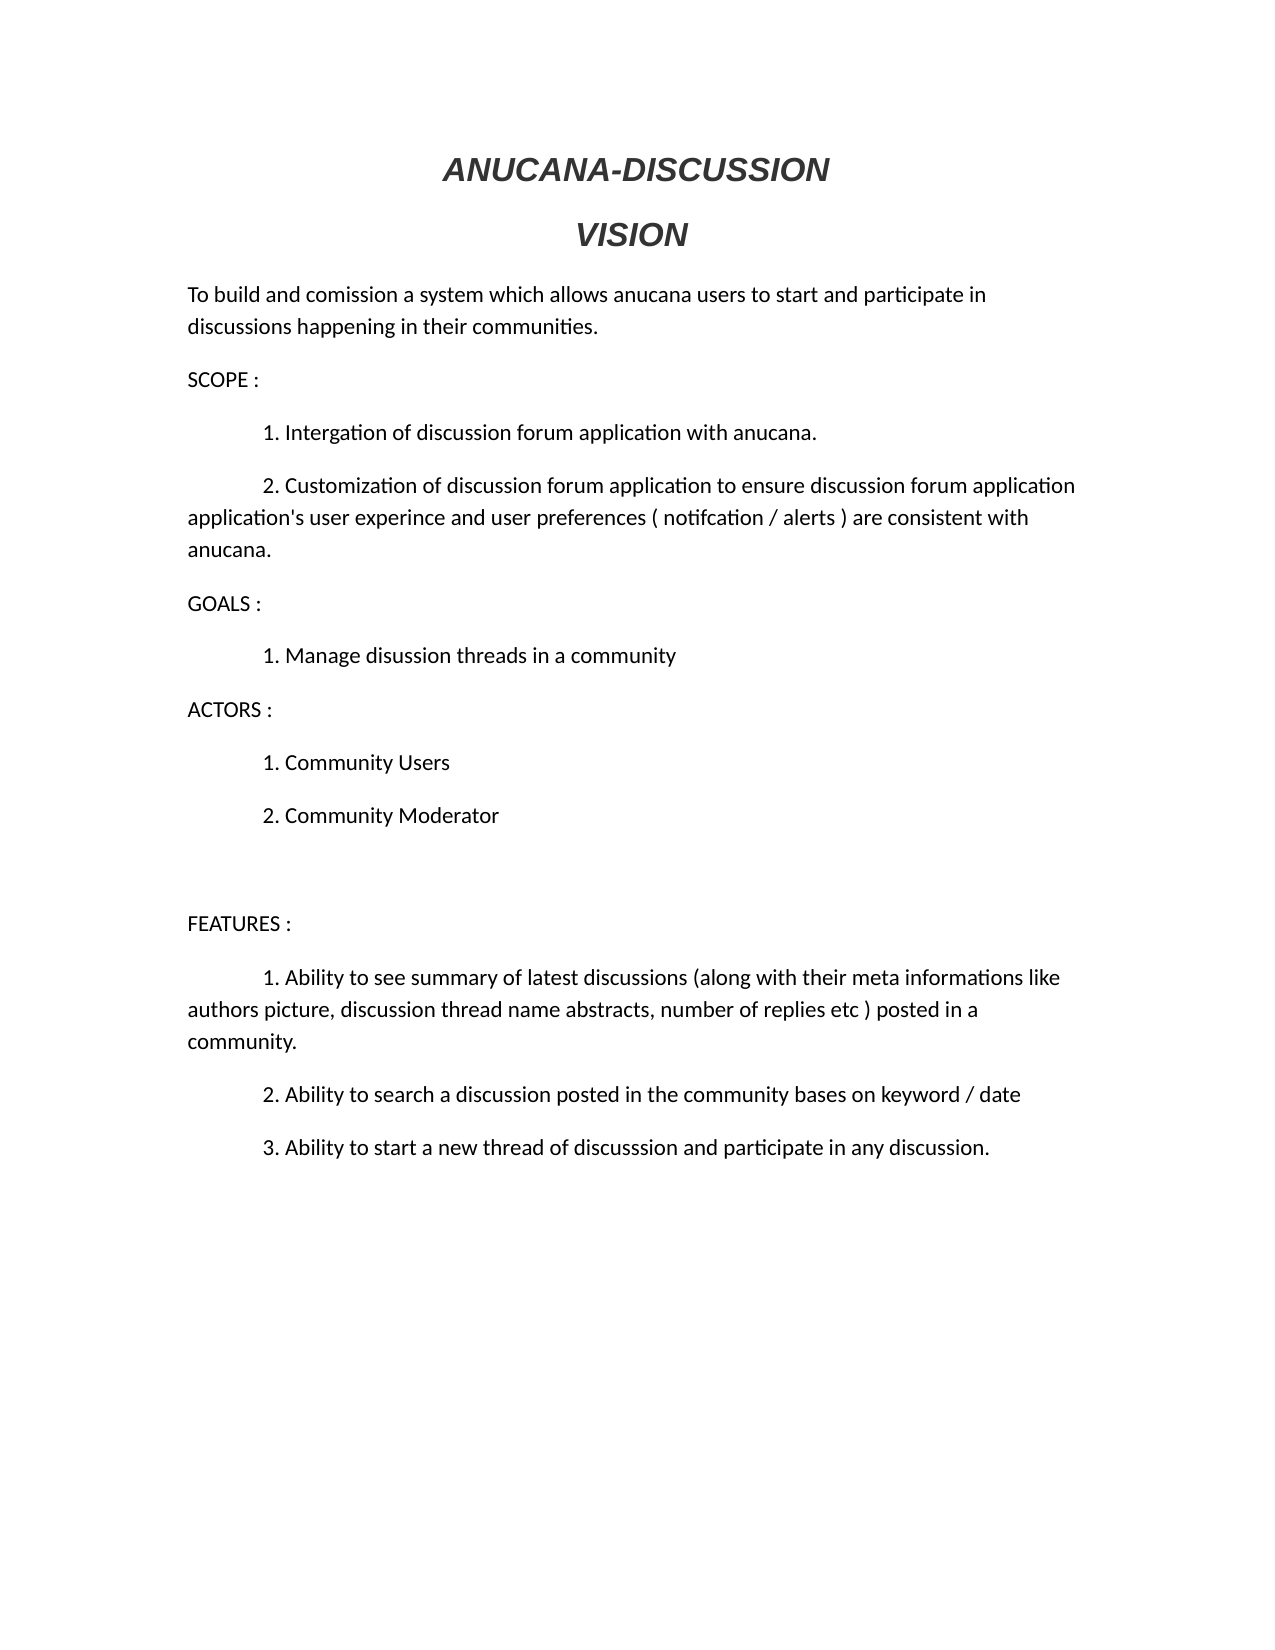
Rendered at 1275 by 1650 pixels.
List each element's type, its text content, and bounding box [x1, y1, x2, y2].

text FEATURES : [187, 909, 1087, 938]
text SCOPE : [187, 365, 1087, 393]
text 1. Intergation of discussion forum application with anucana. [187, 418, 1087, 446]
text GOALS : [187, 589, 1087, 617]
text 1. Community Users [187, 748, 1087, 776]
text 2. Community Moderator [187, 801, 1087, 829]
text 2. Customization of discussion forum application to ensure discussion forum application application's user experince and user preferences ( notifcation / alerts ) are consistent with anucana. [187, 471, 1087, 564]
text ACTORS : [187, 695, 1087, 723]
text 1. Ability to see summary of latest discussions (along with their meta informations like authors picture, discussion thread name abstracts, number of replies etc ) posted in a community. [187, 963, 1087, 1055]
text VISION [187, 215, 1087, 253]
text 1. Manage disussion threads in a community [187, 642, 1087, 670]
text To build and comission a system which allows anucana users to start and participate in discussions happening in their communities. [187, 280, 1087, 340]
text ANUCANA-DISCUSSION [187, 150, 1087, 188]
text 3. Ability to start a new thread of discusssion and participate in any discussion. [187, 1133, 1087, 1161]
text 2. Ability to search a discussion posted in the community bases on keyword / date [187, 1080, 1087, 1108]
